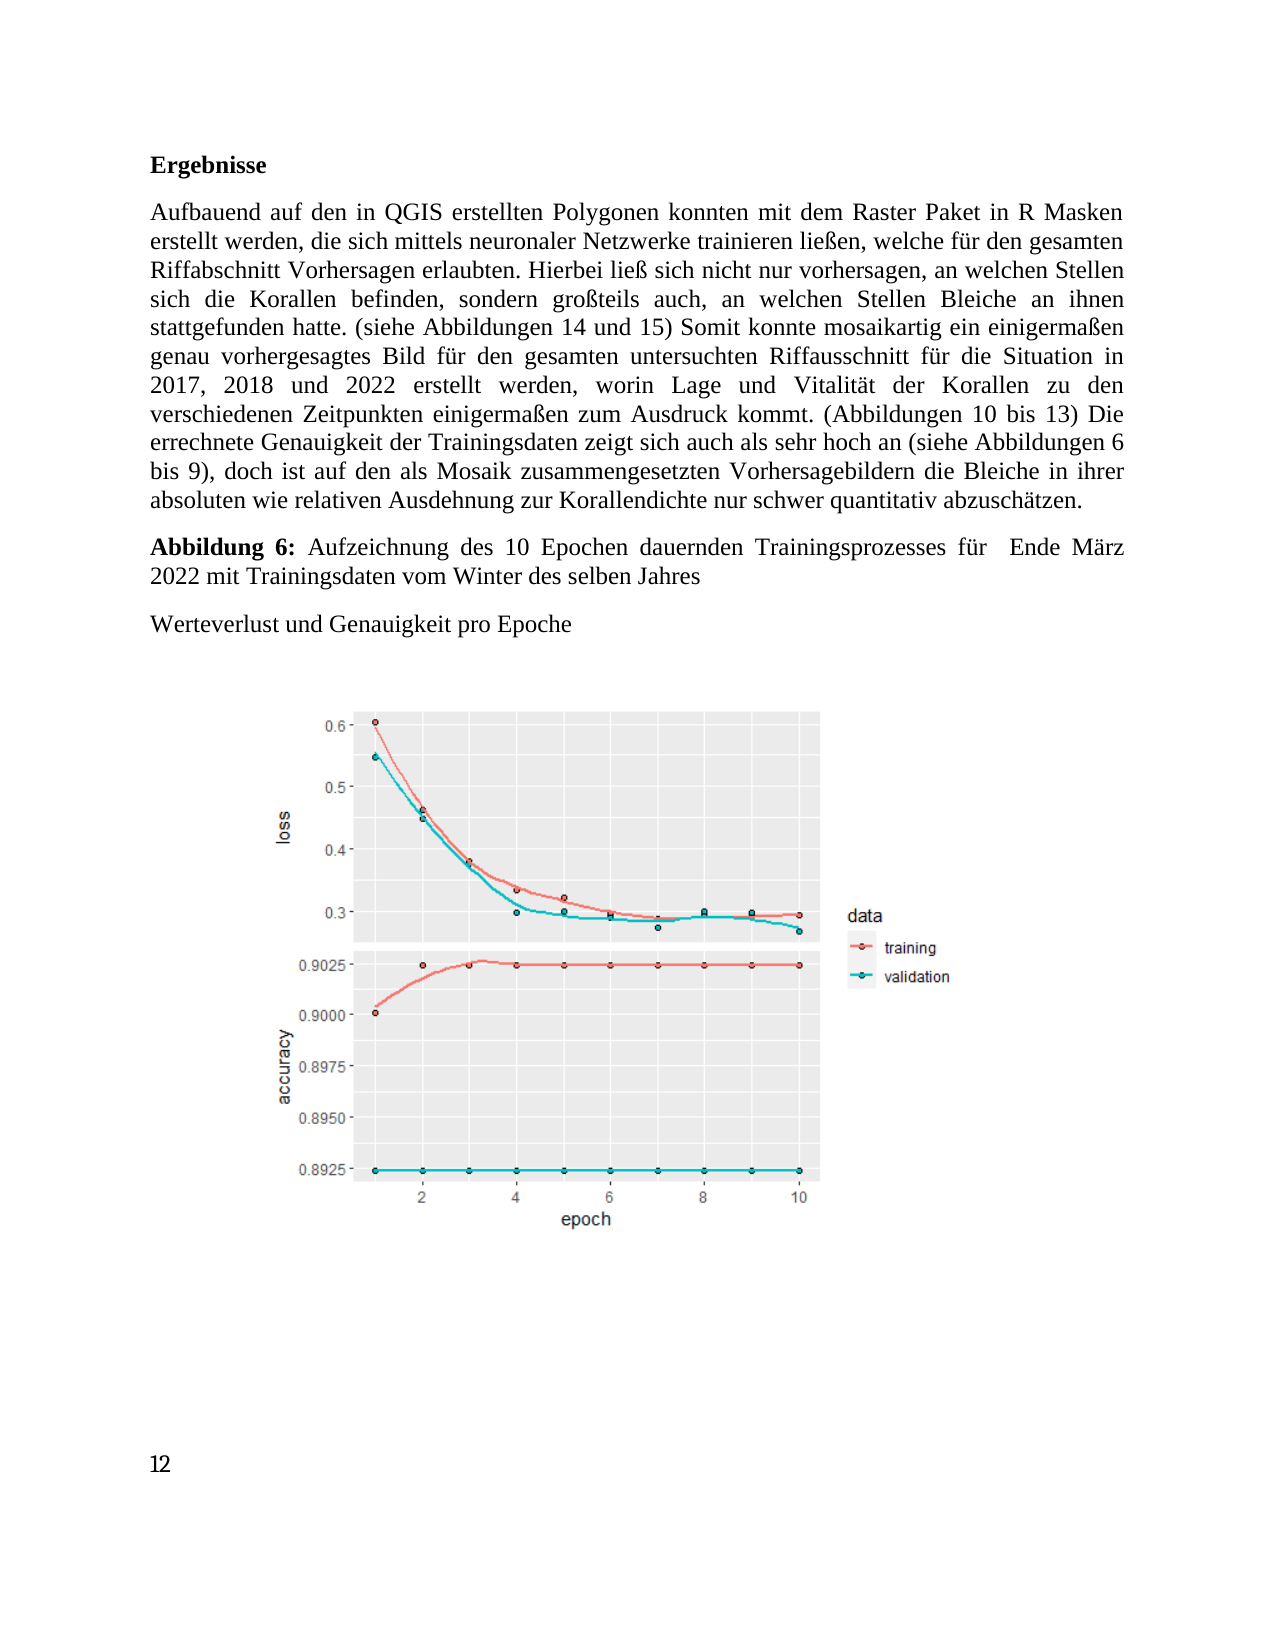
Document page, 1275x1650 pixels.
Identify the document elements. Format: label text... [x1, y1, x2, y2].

text Aufbauend auf den in QGIS erstellten Polygonen konnten mit dem Raster Paket in R Masken erstellt werden, die sich mittels neuronaler Netzwerke trainieren ließen, welche für den gesamten Riffabschnitt Vorhersagen erlaubten. Hierbei ließ sich nicht nur vorhersagen, an welchen Stellen sich die Korallen befinden, sondern großteils auch, an welchen Stellen Bleiche an ihnen stattgefunden hatte. (siehe Abbildungen 14 und 15) Somit konnte mosaikartig ein einigermaßen genau vorhergesagtes Bild für den gesamten untersuchten Riffausschnitt für die Situation in 2017, 2018 und 2022 erstellt werden, worin Lage und Vitalität der Korallen zu den verschiedenen Zeitpunkten einigermaßen zum Ausdruck kommt. (Abbildungen 10 bis 13) Die errechnete Genauigkeit der Trainingsdaten zeigt sich auch als sehr hoch an (siehe Abbildungen 6 bis 9), doch ist auf den als Mosaik zusammengesetzten Vorhersagebildern die Bleiche in ihrer absoluten wie relativen Ausdehnung zur Korallendichte nur schwer quantitativ abzuschätzen. [150, 197, 1125, 514]
text Ergebnisse [150, 150, 1125, 179]
picture [256, 703, 964, 1238]
text Werteverlust und Genauigkeit pro Epoche [150, 609, 1125, 637]
text Abbildung 6: Aufzeichnung des 10 Epochen dauernden Trainingsprozesses für Ende März 2022 mit Trainingsdaten vom Winter des selben Jahres [150, 532, 1125, 590]
